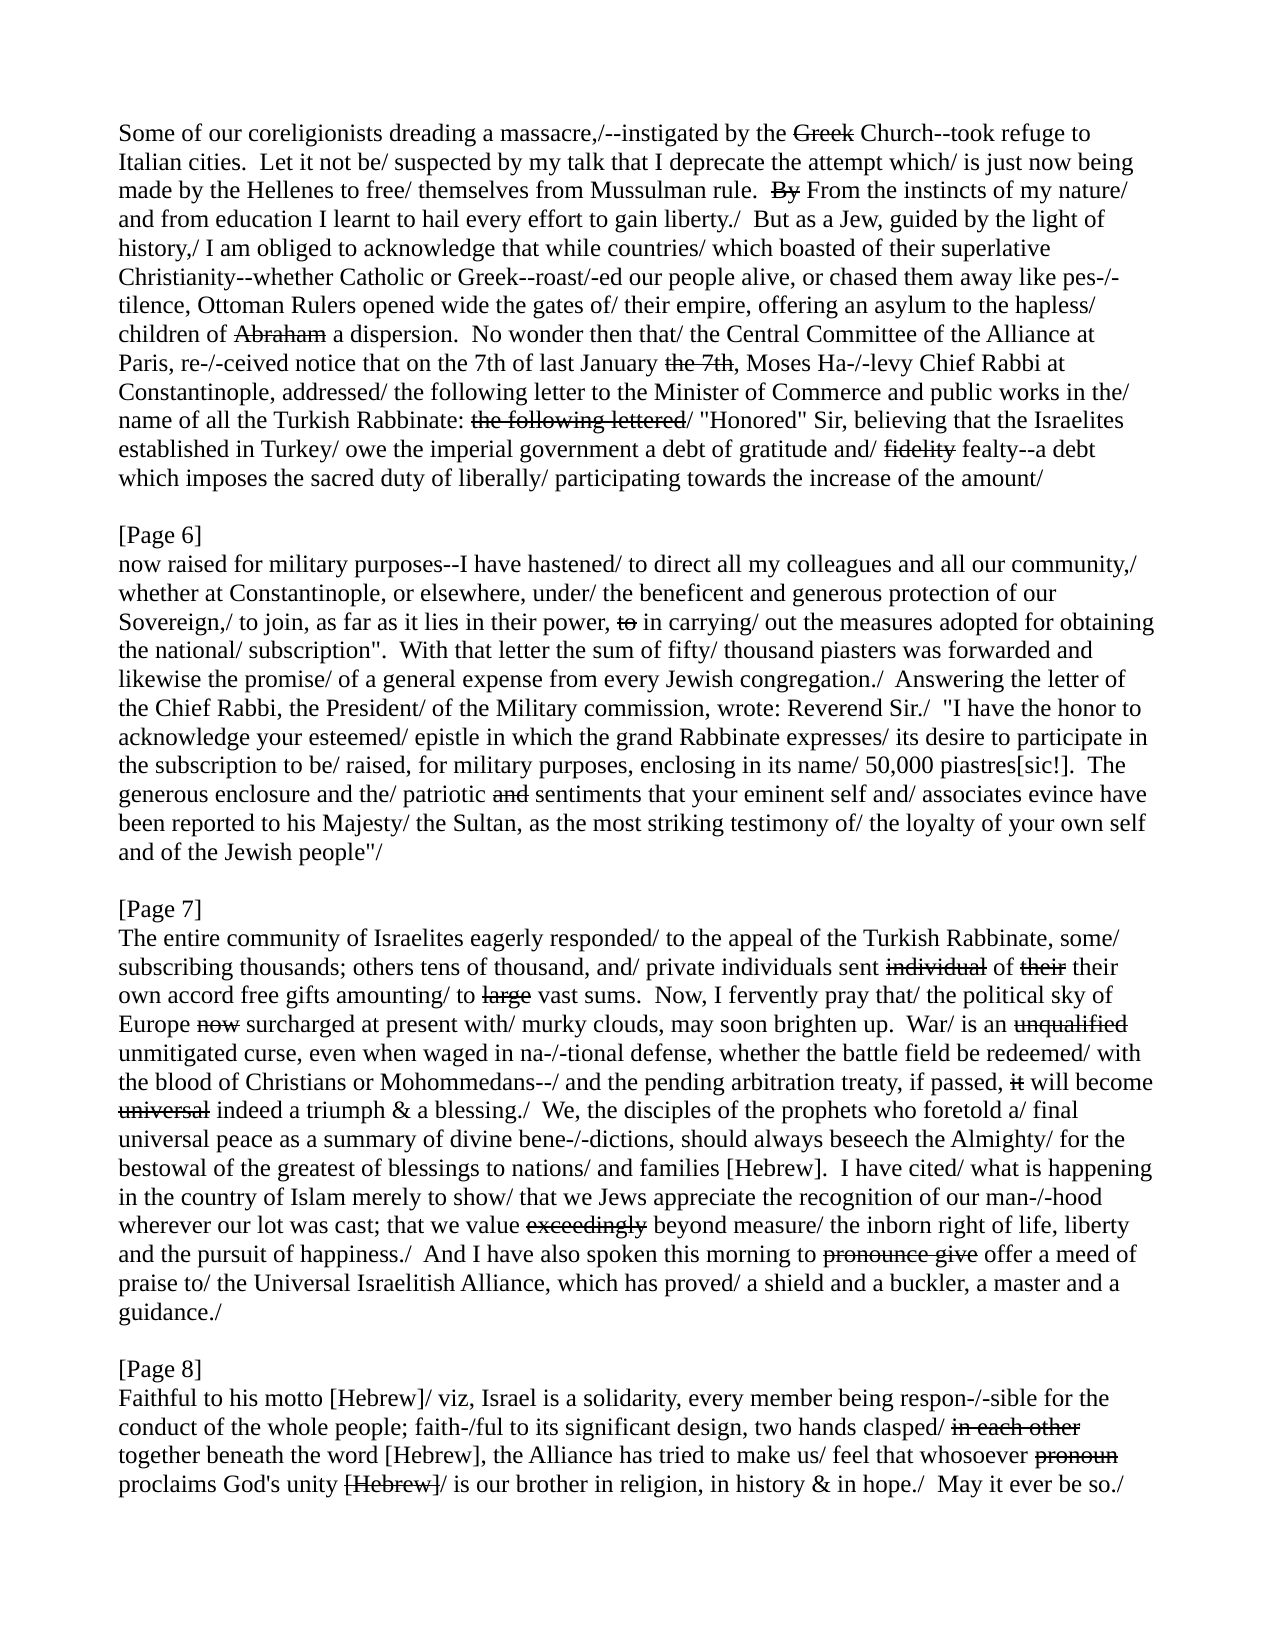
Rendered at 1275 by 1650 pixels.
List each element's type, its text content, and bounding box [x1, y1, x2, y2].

text [Page 8] [118, 1354, 1157, 1383]
text The entire community of Israelites eagerly responded/ to the appeal of the Turkish Rabbinate, some/ subscribing thousands; others tens of thousand, and/ private individuals sent individual of their their own accord free gifts amounting/ to large vast sums. Now, I fervently pray that/ the political sky of Europe now surcharged at present with/ murky clouds, may soon brighten up. War/ is an unqualified unmitigated curse, even when waged in na-/-tional defense, whether the battle field be redeemed/ with the blood of Christians or Mohommedans--/ and the pending arbitration treaty, if passed, it will become universal indeed a triumph & a blessing./ We, the disciples of the prophets who foretold a/ final universal peace as a summary of divine bene-/-dictions, should always beseech the Almighty/ for the bestowal of the greatest of blessings to nations/ and families [Hebrew]. I have cited/ what is happening in the country of Islam merely to show/ that we Jews appreciate the recognition of our man-/-hood wherever our lot was cast; that we value exceedingly beyond measure/ the inborn right of life, liberty and the pursuit of happiness./ And I have also spoken this morning to pronounce give offer a meed of praise to/ the Universal Israelitish Alliance, which has proved/ a shield and a buckler, a master and a guidance./ [118, 923, 1157, 1326]
text [Page 6] [118, 521, 1157, 549]
text Some of our coreligionists dreading a massacre,/--instigated by the Greek Church--took refuge to Italian cities. Let it not be/ suspected by my talk that I deprecate the attempt which/ is just now being made by the Hellenes to free/ themselves from Mussulman rule. By From the instincts of my nature/ and from education I learnt to hail every effort to gain liberty./ But as a Jew, guided by the light of history,/ I am obliged to acknowledge that while countries/ which boasted of their superlative Christianity--whether Catholic or Greek--roast/-ed our people alive, or chased them away like pes-/-tilence, Ottoman Rulers opened wide the gates of/ their empire, offering an asylum to the hapless/ children of Abraham a dispersion. No wonder then that/ the Central Committee of the Alliance at Paris, re-/-ceived notice that on the 7th of last January the 7th, Moses Ha-/-levy Chief Rabbi at Constantinople, addressed/ the following letter to the Minister of Commerce and public works in the/ name of all the Turkish Rabbinate: the following lettered/ "Honored" Sir, believing that the Israelites established in Turkey/ owe the imperial government a debt of gratitude and/ fidelity fealty--a debt which imposes the sacred duty of liberally/ participating towards the increase of the amount/ [118, 118, 1157, 492]
text now raised for military purposes--I have hastened/ to direct all my colleagues and all our community,/ whether at Constantinople, or elsewhere, under/ the beneficent and generous protection of our Sovereign,/ to join, as far as it lies in their power, to in carrying/ out the measures adopted for obtaining the national/ subscription". With that letter the sum of fifty/ thousand piasters was forwarded and likewise the promise/ of a general expense from every Jewish congregation./ Answering the letter of the Chief Rabbi, the President/ of the Military commission, wrote: Reverend Sir./ "I have the honor to acknowledge your esteemed/ epistle in which the grand Rabbinate expresses/ its desire to participate in the subscription to be/ raised, for military purposes, enclosing in its name/ 50,000 piastres[sic!]. The generous enclosure and the/ patriotic and sentiments that your eminent self and/ associates evince have been reported to his Majesty/ the Sultan, as the most striking testimony of/ the loyalty of your own self and of the Jewish people"/ [118, 549, 1157, 866]
text Faithful to his motto [Hebrew]/ viz, Israel is a solidarity, every member being respon-/-sible for the conduct of the whole people; faith-/ful to its significant design, two hands clasped/ in each other together beneath the word [Hebrew], the Alliance has tried to make us/ feel that whosoever pronoun proclaims God's unity [Hebrew]/ is our brother in religion, in history & in hope./ May it ever be so./ [118, 1383, 1157, 1498]
text [Page 7] [118, 894, 1157, 923]
